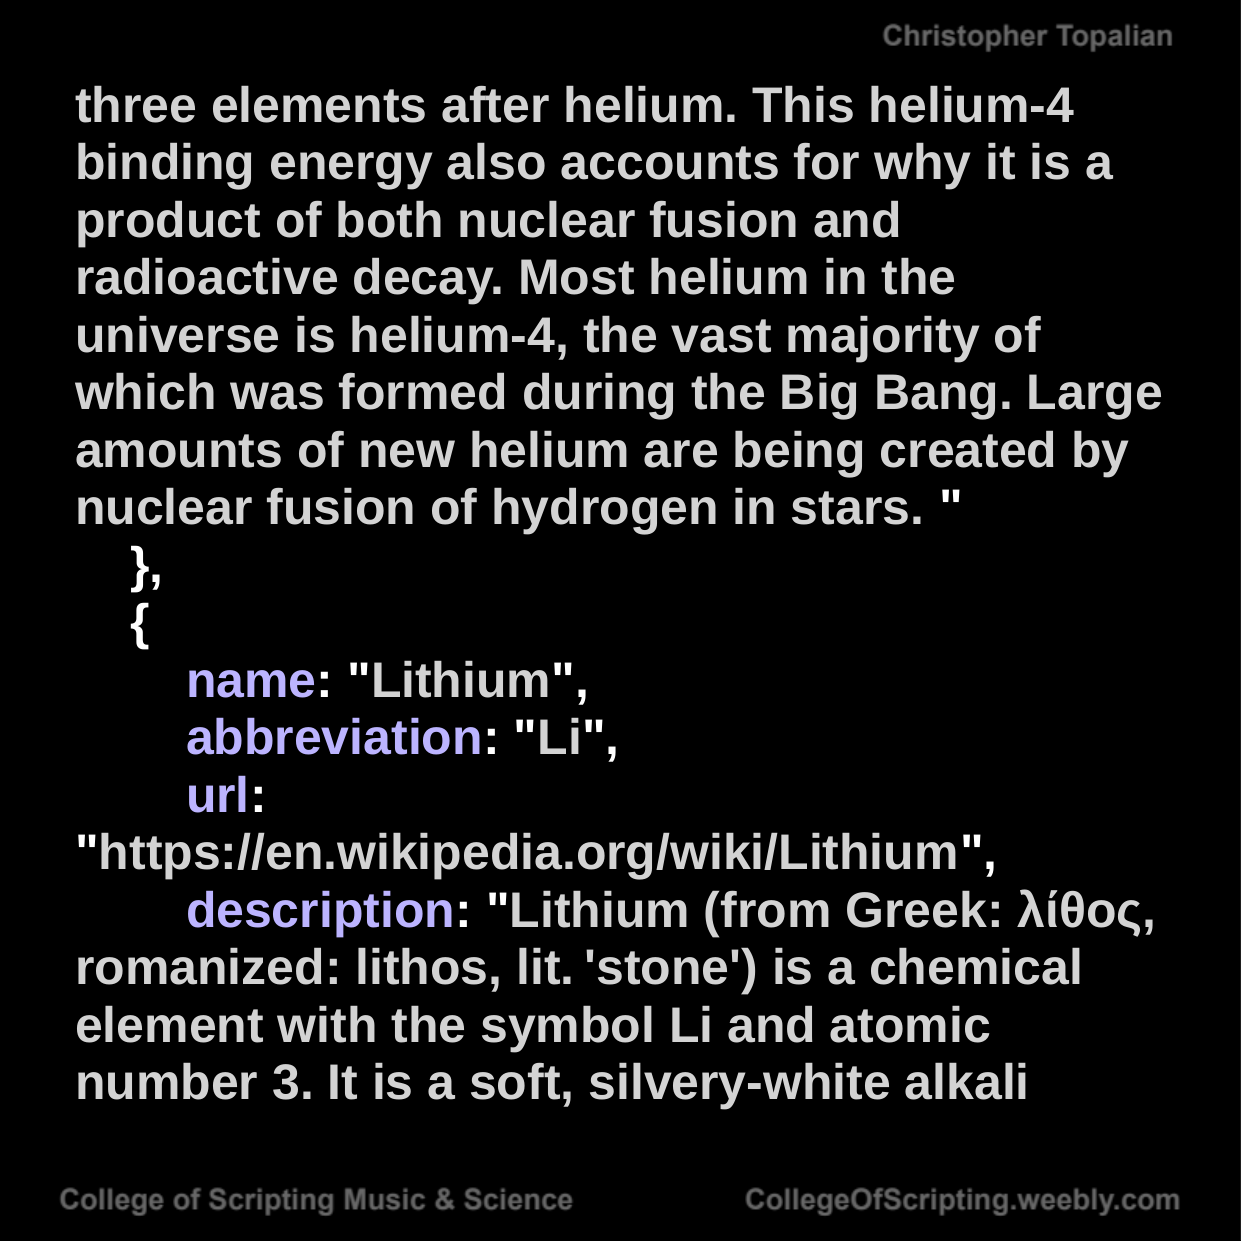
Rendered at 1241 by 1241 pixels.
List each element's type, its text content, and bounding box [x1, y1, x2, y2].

text name: "Lithium", [75, 650, 1166, 707]
text { [75, 592, 1166, 650]
text three elements after helium. This helium-4 binding energy also accounts for why it is a product of both nuclear fusion and radioactive decay. Most helium in the universe is helium-4, the vast majority of which was formed during the Big Bang. Large amounts of new helium are being created by nuclear fusion of hydrogen in stars. " [75, 75, 1166, 535]
text url: "https://en.wikipedia.org/wiki/Lithium", [75, 765, 1166, 880]
text }, [75, 535, 1166, 592]
text description: "Lithium (from Greek: λίθος, romanized: lithos, lit. 'stone') is a chemical element with the symbol Li and atomic number 3. It is a soft, silvery-white alkali [75, 880, 1166, 1110]
text abbreviation: "Li", [75, 707, 1166, 765]
